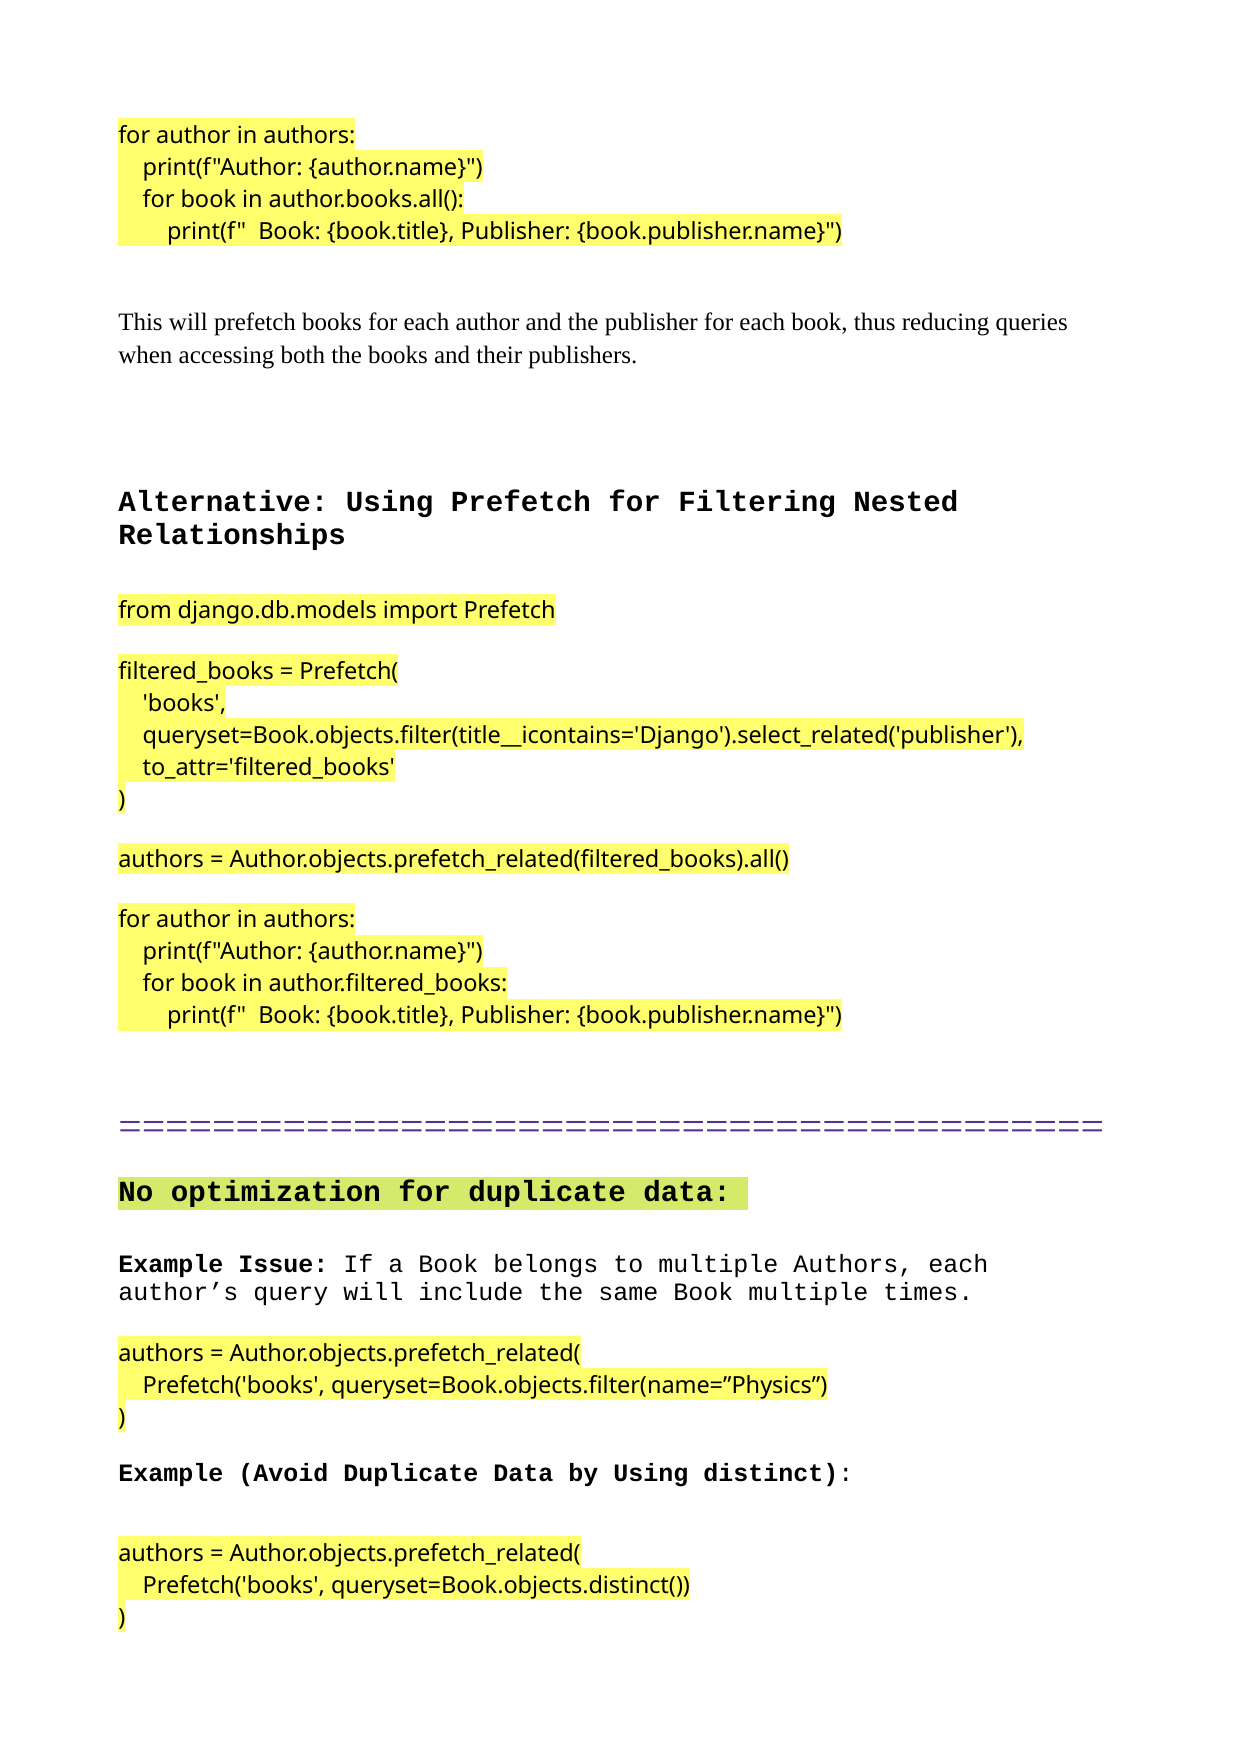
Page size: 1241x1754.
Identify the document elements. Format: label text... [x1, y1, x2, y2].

text ) Example (Avoid Duplicate Data by Using distinct): [118, 1400, 1122, 1489]
text print(f"Author: {author.name}") [118, 150, 1122, 182]
text filtered_books = Prefetch( [118, 654, 1122, 686]
text for author in authors: [118, 118, 1122, 150]
text Prefetch('books', queryset=Book.objects.distinct()) [118, 1568, 1122, 1600]
text print(f" Book: {book.title}, Publisher: {book.publisher.name}") [118, 999, 1122, 1031]
text Prefetch('books', queryset=Book.objects.filter(name=”Physics”) [118, 1368, 1122, 1400]
text ) [118, 1600, 1122, 1632]
text Example Issue: If a Book belongs to multiple Authors, each author’s query will include the same Book multiple times. authors = Author.objects.prefetch_related( [118, 1251, 1122, 1368]
text print(f"Author: {author.name}") [118, 935, 1122, 967]
text 'books', [118, 686, 1122, 718]
subtitle ========================================== [118, 1102, 1122, 1150]
text ) [118, 782, 1122, 814]
subtitle Alternative: Using Prefetch for Filtering Nested Relationships [118, 487, 1122, 553]
text authors = Author.objects.prefetch_related( [118, 1536, 1122, 1568]
text from django.db.models import Prefetch [118, 594, 1122, 626]
text for book in author.books.all(): [118, 182, 1122, 214]
text for book in author.filtered_books: [118, 967, 1122, 999]
text authors = Author.objects.prefetch_related(filtered_books).all() [118, 842, 1122, 874]
text This will prefetch books for each author and the publisher for each book, thus reducing queries when accessing both the books and their publishers. [118, 307, 1122, 368]
text for author in authors: [118, 903, 1122, 935]
text to_attr='filtered_books' [118, 750, 1122, 782]
text print(f" Book: {book.title}, Publisher: {book.publisher.name}") [118, 214, 1122, 307]
subtitle No optimization for duplicate data: [118, 1177, 1122, 1210]
text queryset=Book.objects.filter(title__icontains='Django').select_related('publisher'), [118, 718, 1122, 750]
